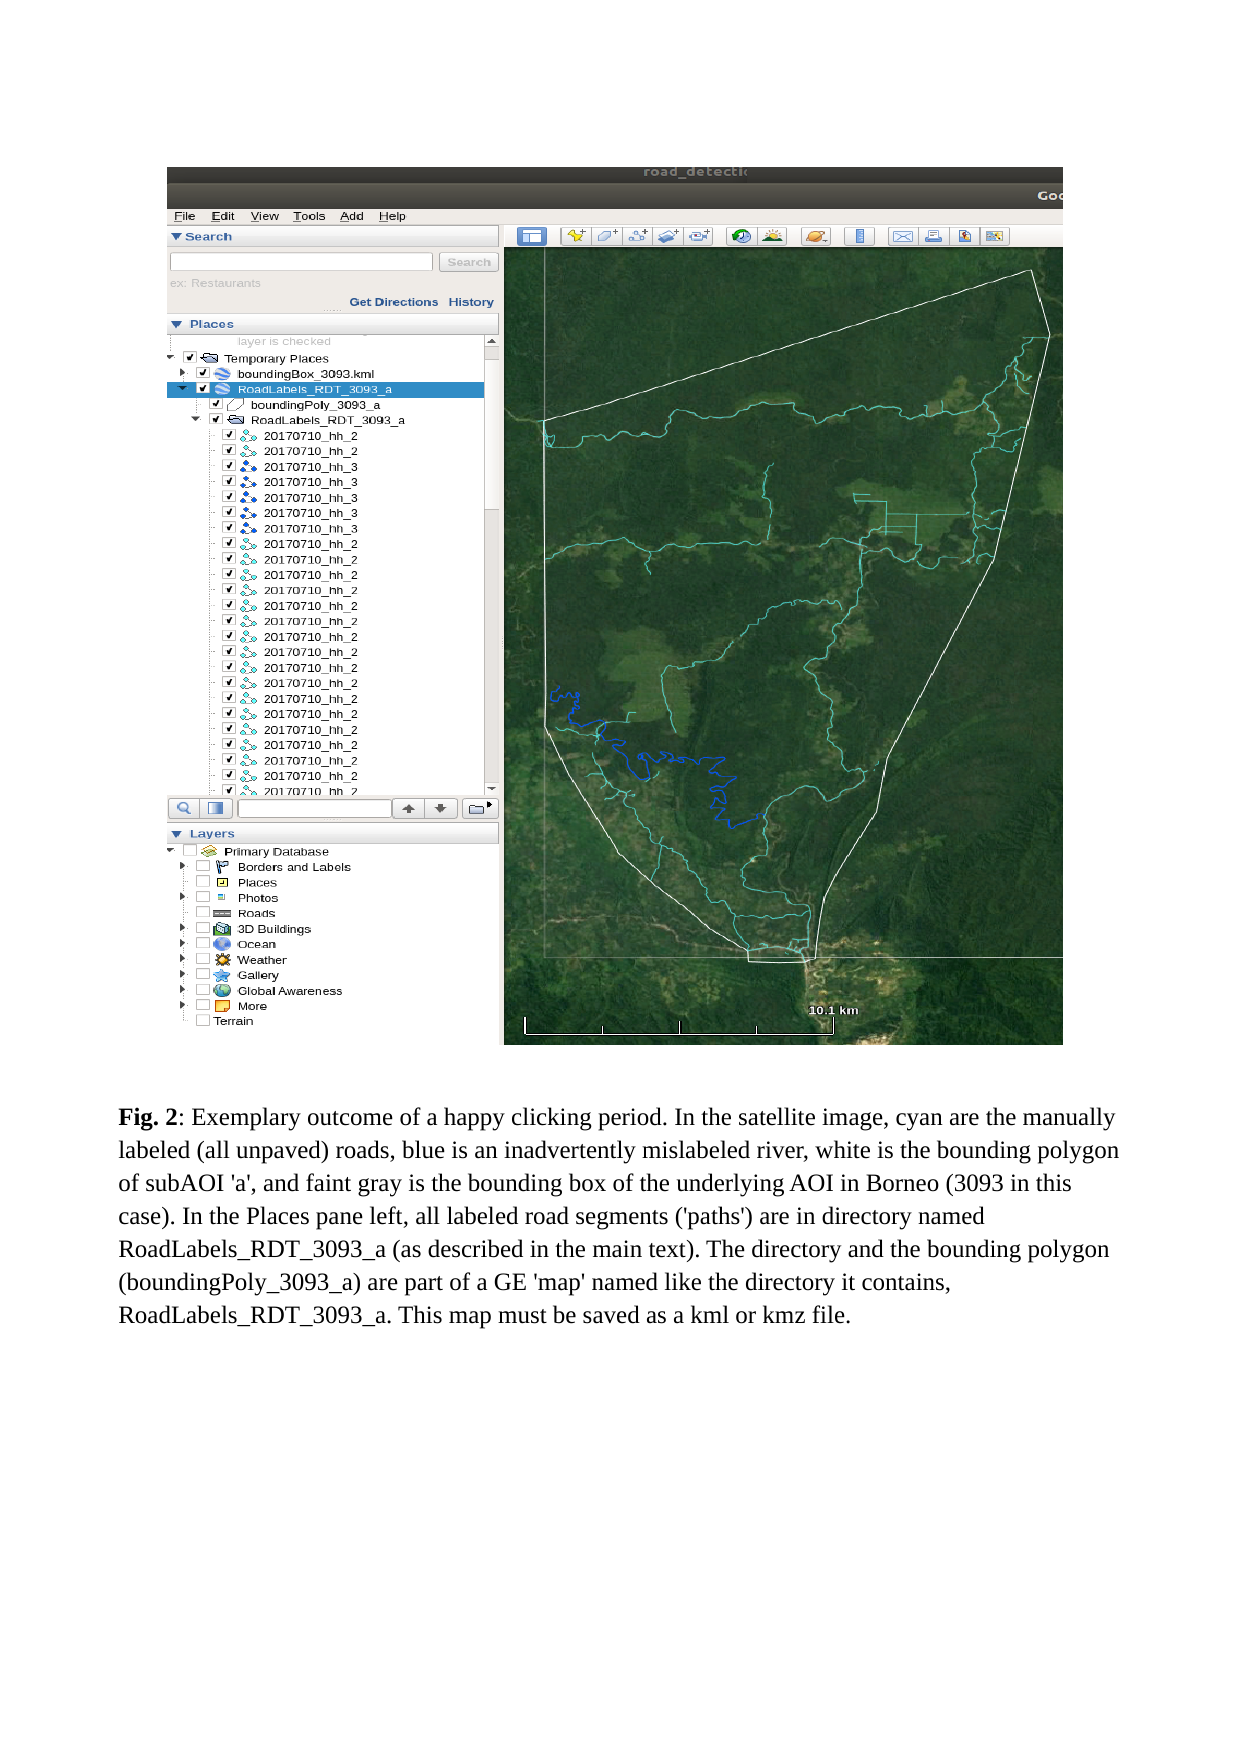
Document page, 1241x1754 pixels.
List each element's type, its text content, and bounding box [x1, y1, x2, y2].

picture [167, 167, 1063, 1045]
text Fig. 2: Exemplary outcome of a happy clicking period. In the satellite image, cyan are the manually labeled (all unpaved) roads, blue is an inadvertently mislabeled river, white is the bounding polygon of subAOI 'a', and faint gray is the bounding box of the underlying AOI in Borneo (3093 in this case). In the Places pane left, all labeled road segments ('paths') are in directory named RoadLabels_RDT_3093_a (as described in the main text). The directory and the bounding polygon (boundingPoly_3093_a) are part of a GE 'map' named like the directory it contains, RoadLabels_RDT_3093_a. This map must be saved as a kml or kmz file. [118, 1102, 1122, 1329]
